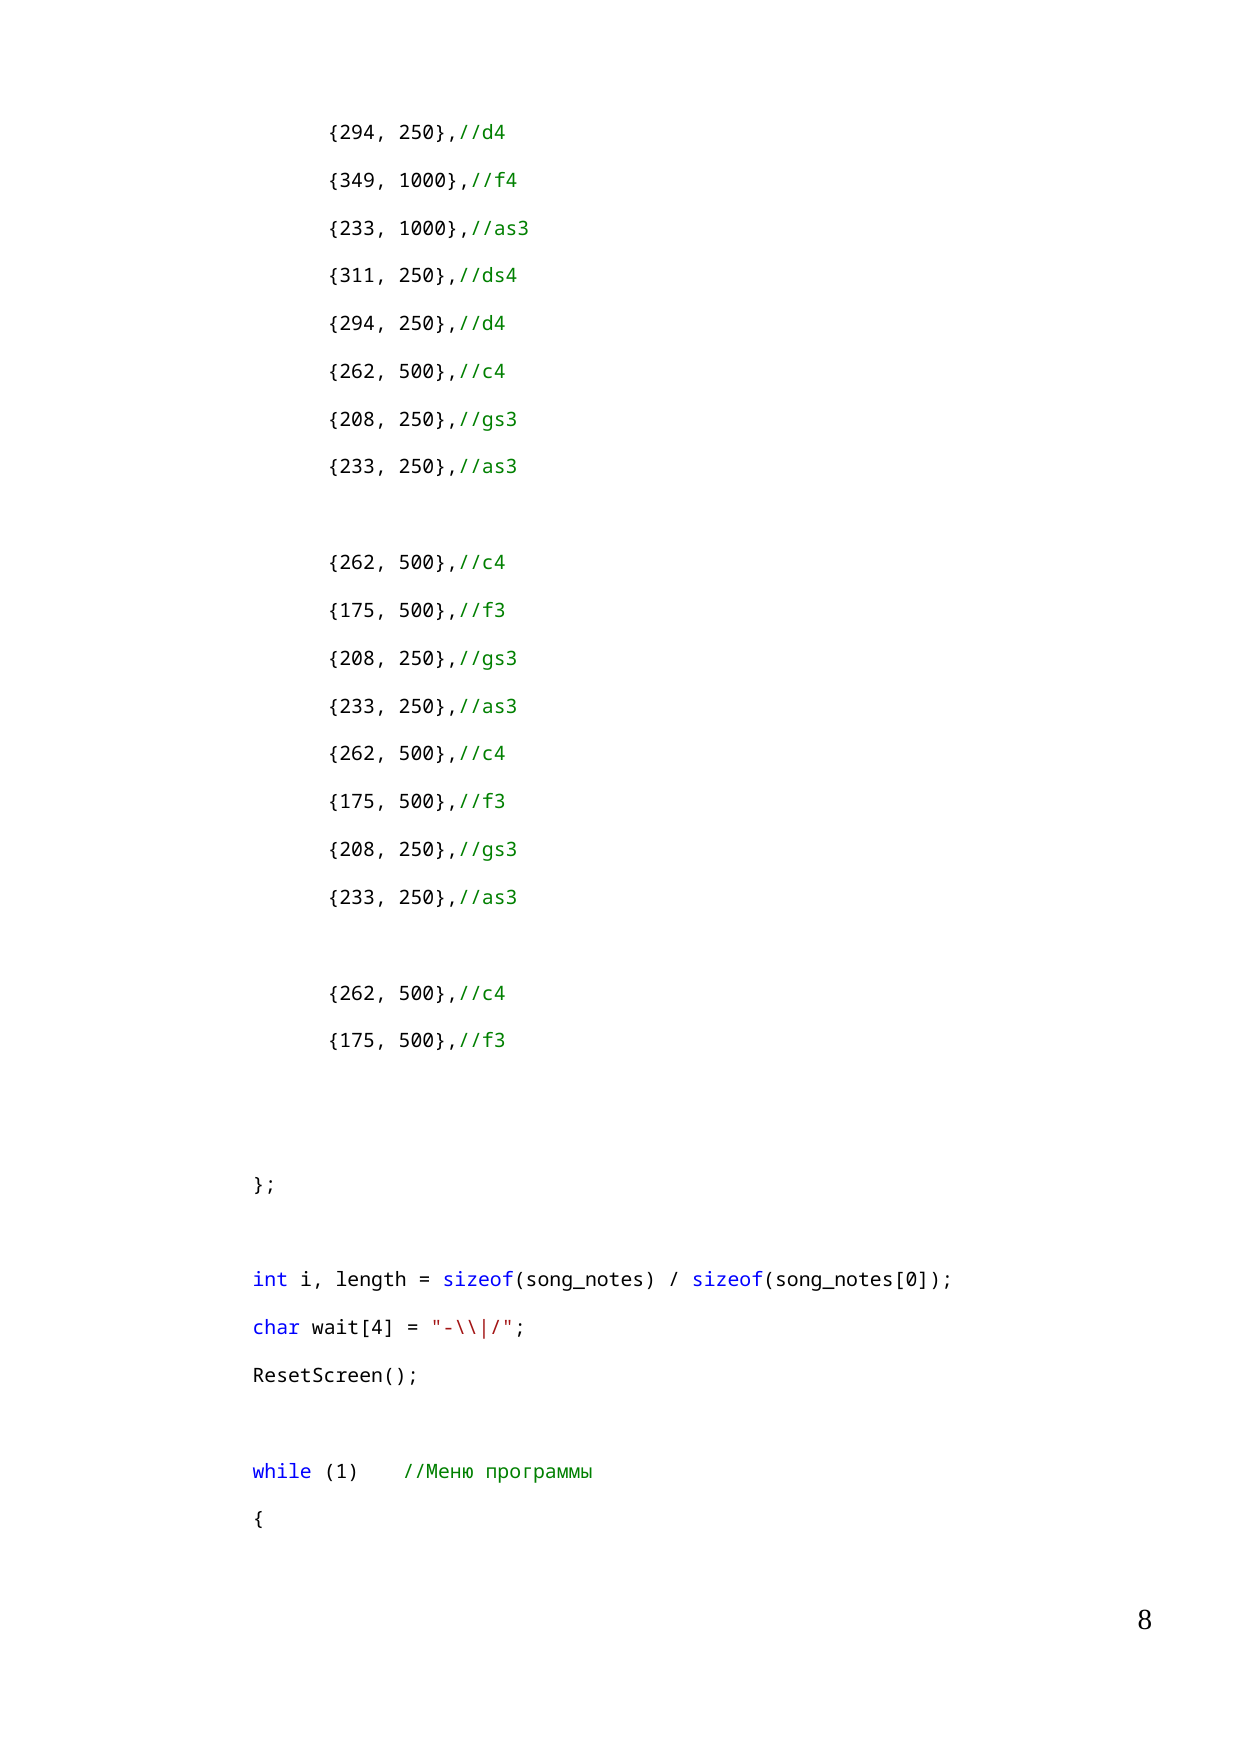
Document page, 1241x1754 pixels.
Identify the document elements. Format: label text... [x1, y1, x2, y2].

text {233, 250},//as3 [177, 692, 1152, 719]
text {233, 1000},//as3 [177, 214, 1152, 241]
text {294, 250},//d4 [177, 309, 1152, 336]
text ResetScreen(); [177, 1361, 1152, 1388]
text {233, 250},//as3 [177, 883, 1152, 910]
text {262, 500},//c4 [177, 979, 1152, 1006]
text {311, 250},//ds4 [177, 262, 1152, 288]
text {294, 250},//d4 [177, 118, 1152, 145]
text {349, 1000},//f4 [177, 166, 1152, 193]
text {262, 500},//c4 [177, 548, 1152, 575]
text {262, 500},//c4 [177, 357, 1152, 384]
text int i, length = sizeof(song_notes) / sizeof(song_notes[0]); [177, 1266, 1152, 1293]
text {233, 250},//as3 [177, 453, 1152, 480]
text {262, 500},//c4 [177, 740, 1152, 767]
text {208, 250},//gs3 [177, 835, 1152, 862]
text {175, 500},//f3 [177, 787, 1152, 814]
text { [177, 1505, 1152, 1532]
text {175, 500},//f3 [177, 1027, 1152, 1053]
text char wait[4] = "-\\|/"; [177, 1313, 1152, 1340]
text }; [177, 1170, 1152, 1197]
text {208, 250},//gs3 [177, 644, 1152, 671]
text {175, 500},//f3 [177, 596, 1152, 623]
text {208, 250},//gs3 [177, 405, 1152, 432]
text while (1) //Меню программы [177, 1457, 1152, 1484]
